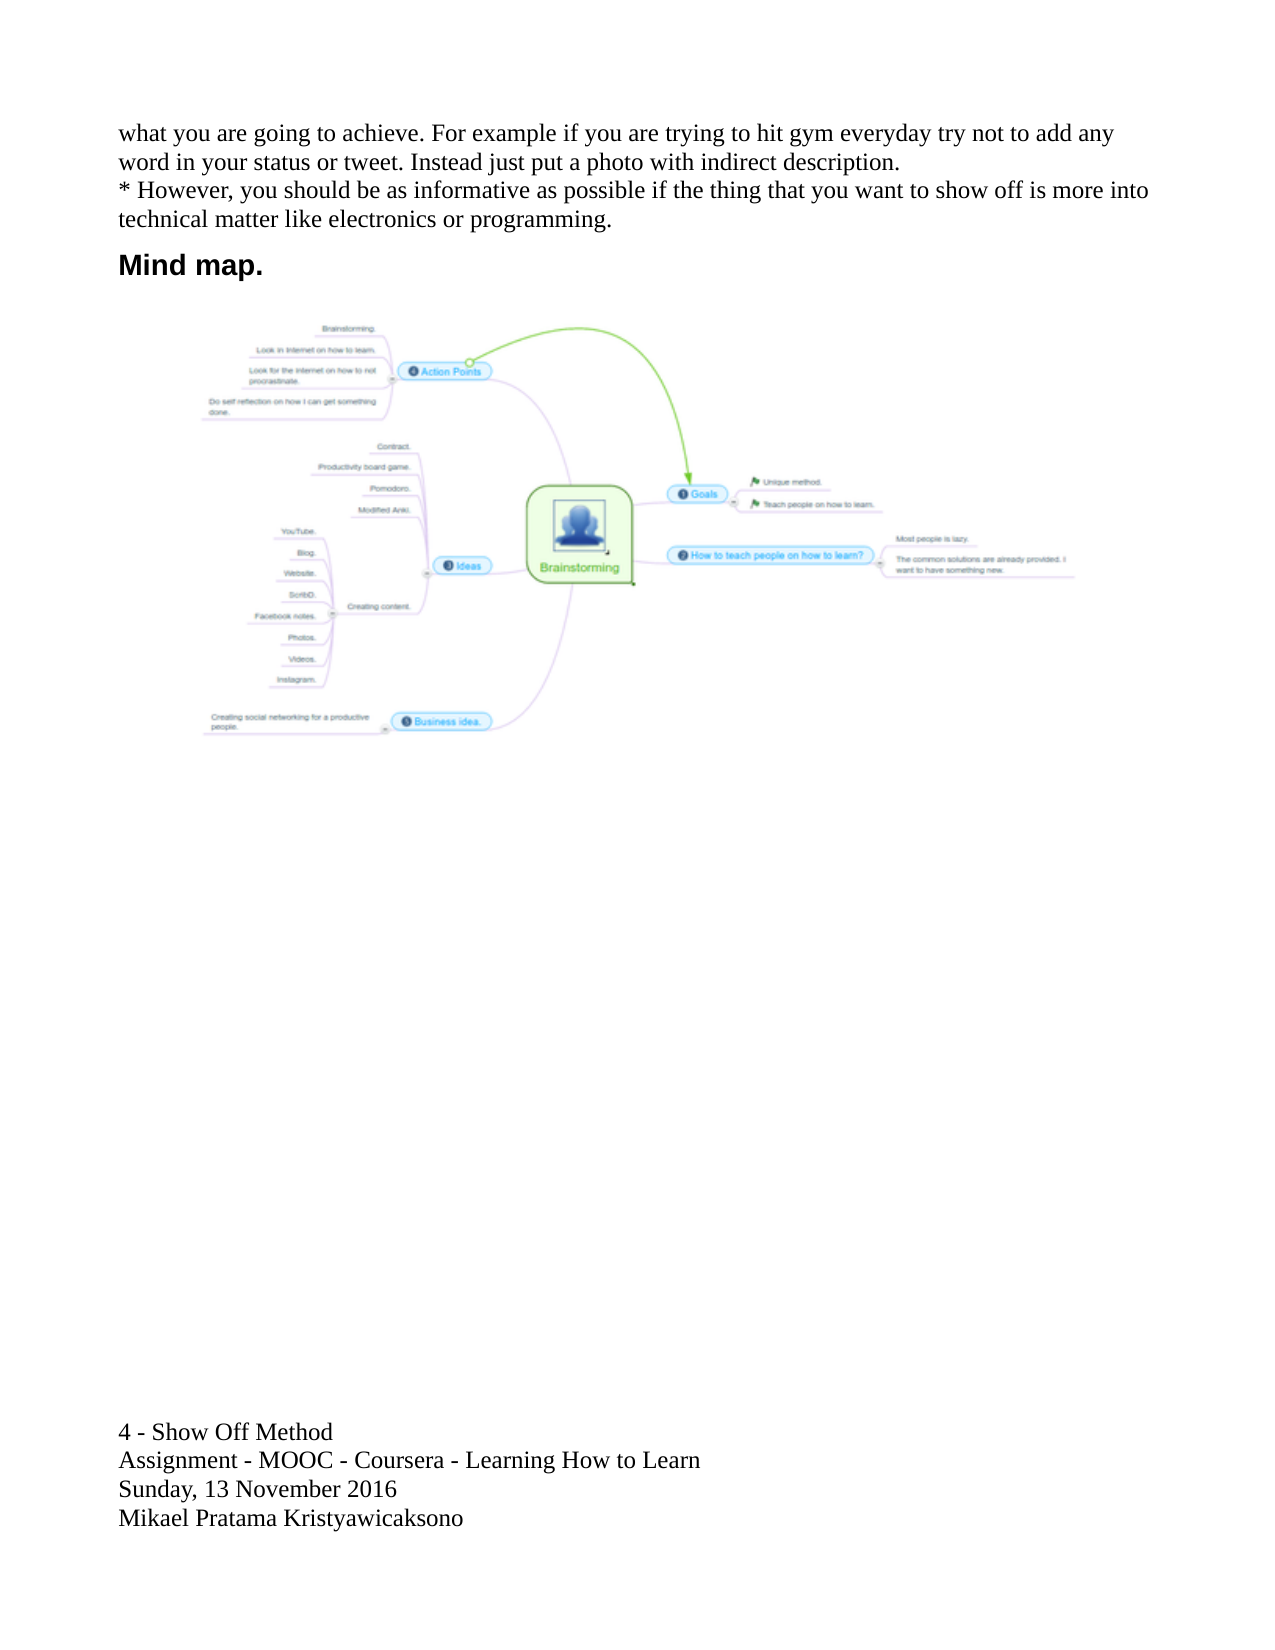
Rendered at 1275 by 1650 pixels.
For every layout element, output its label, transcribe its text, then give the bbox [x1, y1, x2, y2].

picture [168, 293, 1107, 777]
text * However, you should be as informative as possible if the thing that you want to show off is more into technical matter like electronics or programming. [118, 176, 1157, 233]
text what you are going to achieve. For example if you are trying to hit gym everyday try not to add any word in your status or tweet. Instead just put a photo with indirect description. [118, 118, 1157, 176]
subtitle Mind map. [118, 248, 1157, 281]
